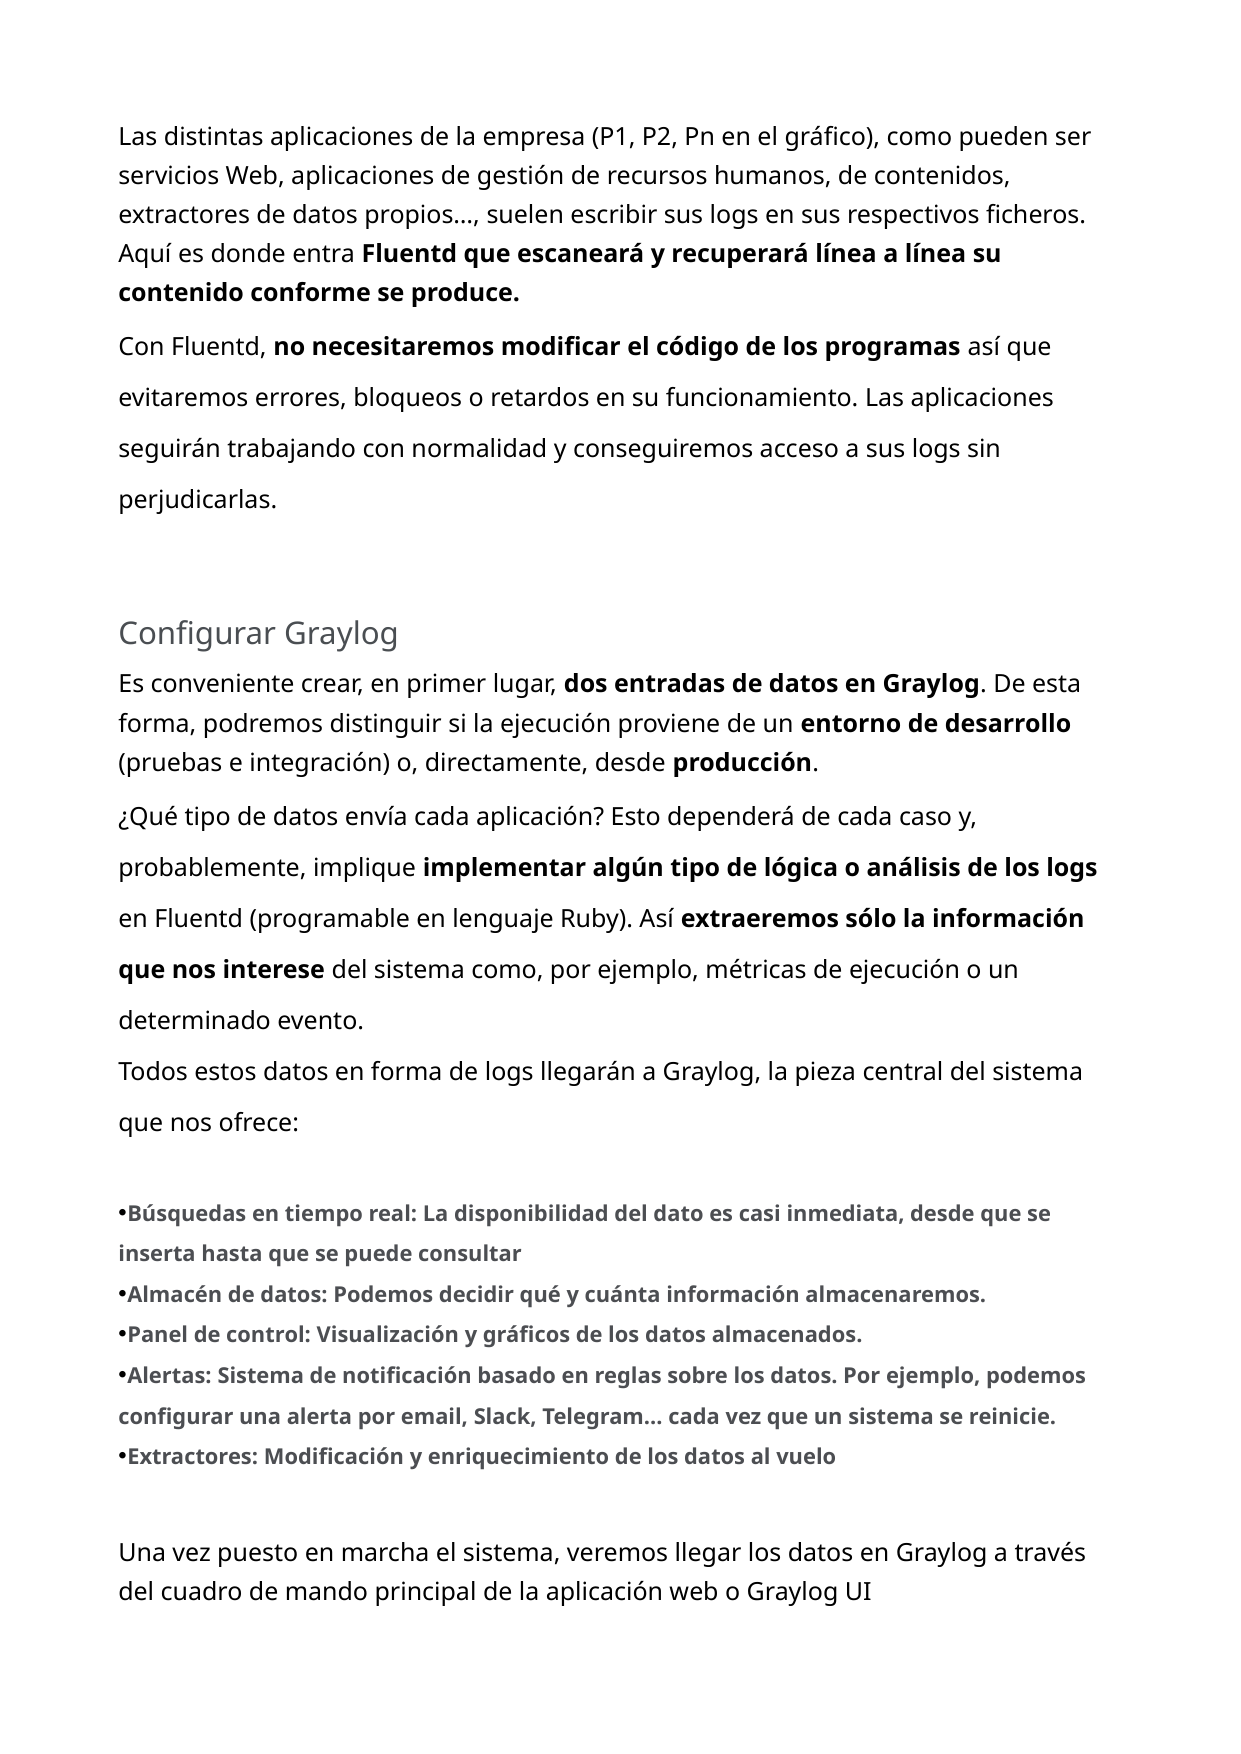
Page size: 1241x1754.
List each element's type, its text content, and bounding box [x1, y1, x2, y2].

text Una vez puesto en marcha el sistema, veremos llegar los datos en Graylog a través del cuadro de mando principal de la aplicación web o Graylog UI [118, 1535, 1122, 1608]
list Panel de control: Visualización y gráficos de los datos almacenados. [118, 1309, 1122, 1349]
text ¿Qué tipo de datos envía cada aplicación? Esto dependerá de cada caso y, probablemente, implique implementar algún tipo de lógica o análisis de los logs en Fluentd (programable en lenguaje Ruby). Así extraeremos sólo la información que nos interese del sistema como, por ejemplo, métricas de ejecución o un determinado evento. [118, 798, 1122, 1036]
text Es conveniente crear, en primer lugar, dos entradas de datos en Graylog. De esta forma, podremos distinguir si la ejecución proviene de un entorno de desarrollo (pruebas e integración) o, directamente, desde producción. [118, 666, 1122, 778]
text Todos estos datos en forma de logs llegarán a Graylog, la pieza central del sistema que nos ofrece: [118, 1053, 1122, 1138]
list Búsquedas en tiempo real: La disponibilidad del dato es casi inmediata, desde que se inserta hasta que se puede consultar [118, 1187, 1122, 1268]
text Las distintas aplicaciones de la empresa (P1, P2, Pn en el gráfico), como pueden ser servicios Web, aplicaciones de gestión de recursos humanos, de contenidos, extractores de datos propios…, suelen escribir sus logs en sus respectivos ficheros. Aquí es donde entra Fluentd que escaneará y recuperará línea a línea su contenido conforme se produce. [118, 118, 1122, 309]
subtitle Configurar Graylog [118, 611, 1122, 654]
list Alertas: Sistema de notificación basado en reglas sobre los datos. Por ejemplo, podemos configurar una alerta por email, Slack, Telegram… cada vez que un sistema se reinicie. [118, 1349, 1122, 1431]
text Con Fluentd, no necesitaremos modificar el código de los programas así que evitaremos errores, bloqueos o retardos en su funcionamiento. Las aplicaciones seguirán trabajando con normalidad y conseguiremos acceso a sus logs sin perjudicarlas. [118, 328, 1122, 516]
list Almacén de datos: Podemos decidir qué y cuánta información almacenaremos. [118, 1268, 1122, 1309]
list Extractores: Modificación y enriquecimiento de los datos al vuelo [118, 1431, 1122, 1471]
